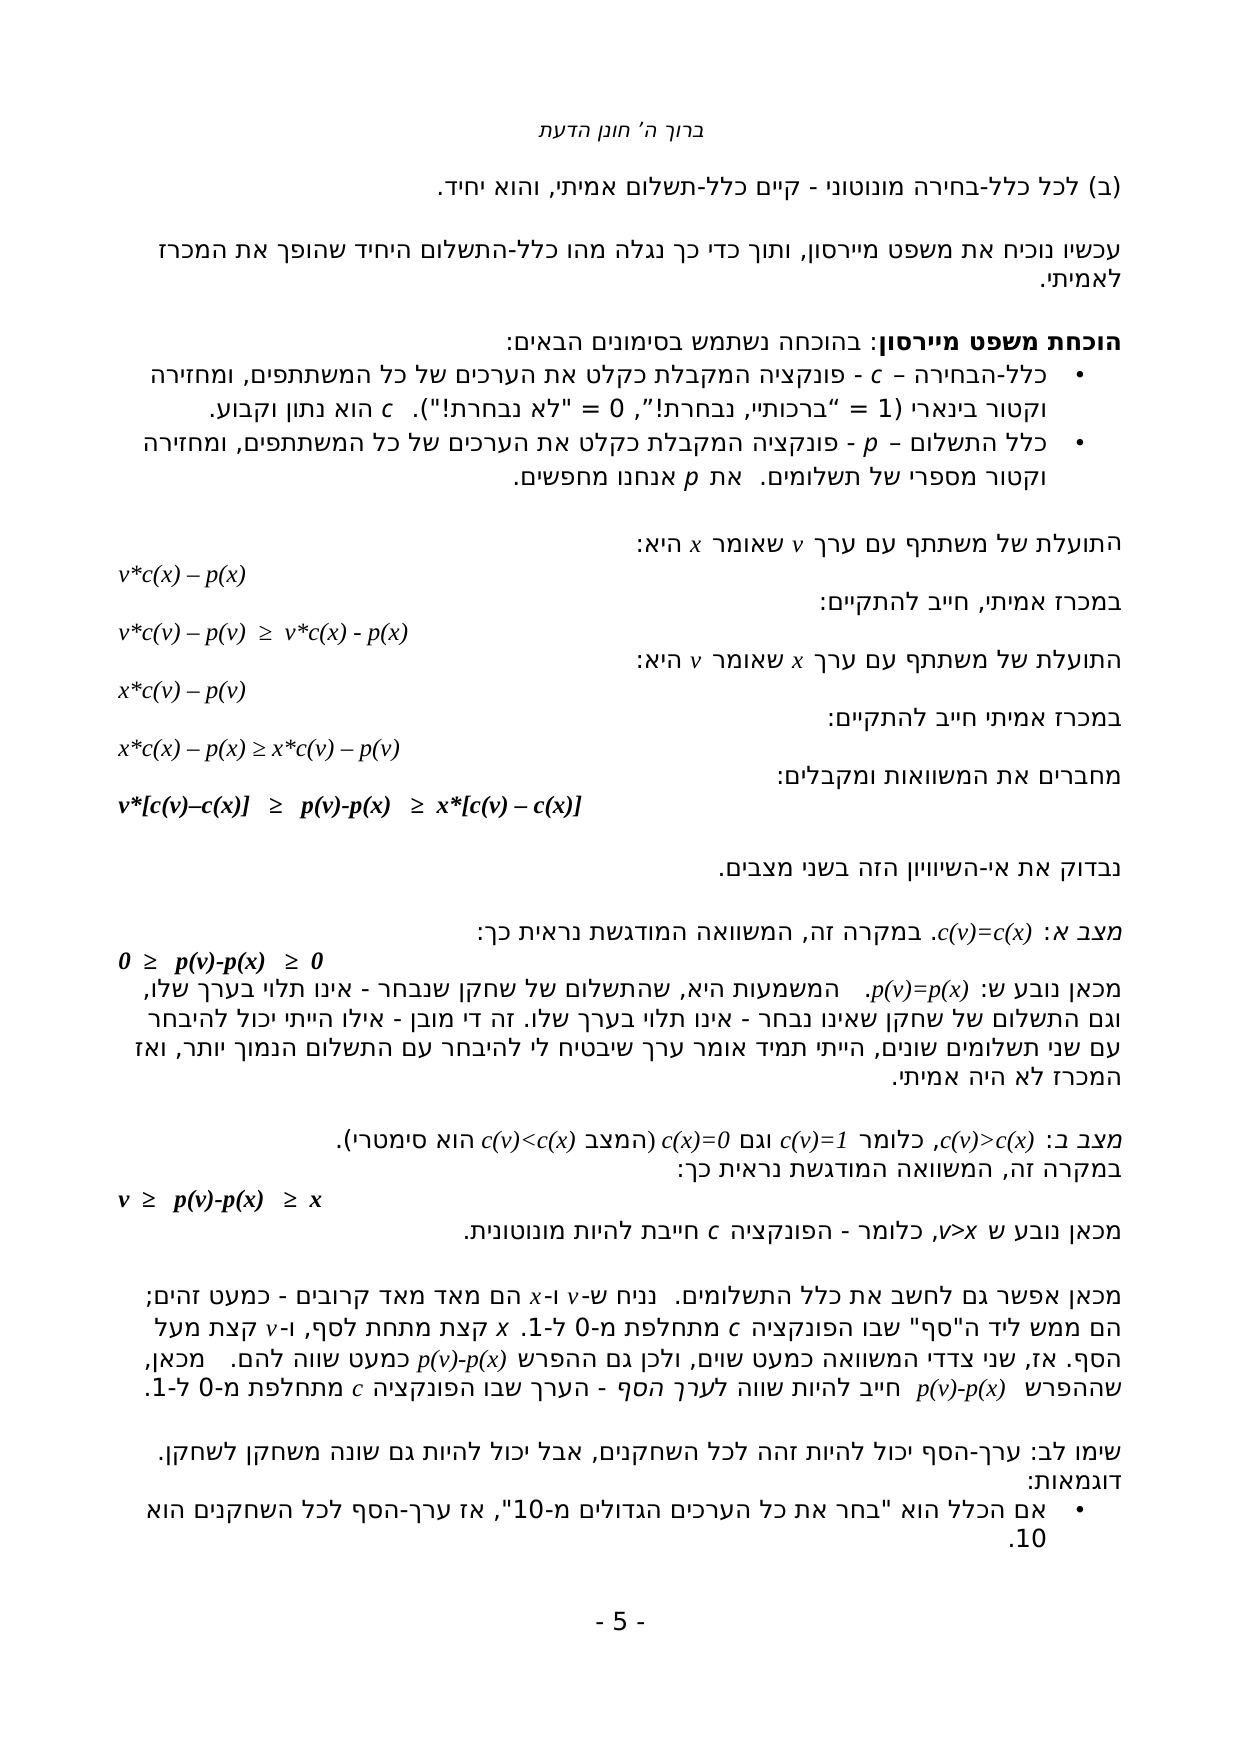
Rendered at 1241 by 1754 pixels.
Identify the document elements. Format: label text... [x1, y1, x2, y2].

text שימו לב: ערך-הסף יכול להיות זהה לכל השחקנים, אבל יכול להיות גם שונה משחקן לשחקן. דוגמאות: [118, 1437, 1122, 1495]
list אם הכלל הוא "בחר את כל הערכים הגדולים מ-10", אז ערך-הסף לכל השחקנים הוא 10. [118, 1495, 1084, 1553]
text מכאן נובע ש v>x, כלומר - הפונקציה c חייבת להיות מונוטונית. [118, 1213, 1122, 1247]
text עכשיו נוכיח את משפט מיירסון, ותוך כדי כך נגלה מהו כלל-התשלום היחיד שהופך את המכרז לאמיתי. [118, 235, 1122, 293]
text במכרז אמיתי, חייב להתקיים: [118, 587, 1122, 617]
text מצב א: c(v)=c(x). במקרה זה, המשוואה המודגשת נראית כך: [118, 917, 1122, 946]
text v ≥ p(v)-p(x) ≥ x [118, 1184, 1122, 1213]
text 0 ≥ p(v)-p(x) ≥ 0 [118, 946, 1122, 974]
text מכאן אפשר גם לחשב את כלל התשלומים. נניח ש-v ו-x הם מאד מאד קרובים - כמעט זהים; הם ממש ליד ה"סף" שבו הפונקציה c מתחלפת מ-0 ל-1. x קצת מתחת לסף, ו-v קצת מעל הסף. אז, שני צדדי המשוואה כמעט שוים, ולכן גם ההפרש p(v)-p(x) כמעט שווה להם. מכאן, שההפרש p(v)-p(x) חייב להיות שווה לערך הסף - הערך שבו הפונקציה c מתחלפת מ-0 ל-1. [118, 1281, 1122, 1403]
text מכאן נובע ש: p(v)=p(x). המשמעות היא, שהתשלום של שחקן שנבחר - אינו תלוי בערך שלו, וגם התשלום של שחקן שאינו נבחר - אינו תלוי בערך שלו. זה די מובן - אילו הייתי יכול להיבחר עם שני תשלומים שונים, הייתי תמיד אומר ערך שיבטיח לי להיבחר עם התשלום הנמוך יותר, ואז המכרז לא היה אמיתי. [118, 974, 1122, 1091]
text (ב) לכל כלל-בחירה מונוטוני - קיים כלל-תשלום אמיתי, והוא יחיד. [118, 172, 1122, 201]
text התועלת של משתתף עם ערך x שאומר v היא: [118, 645, 1122, 675]
text התועלת של משתתף עם ערך v שאומר x היא: [118, 527, 1122, 559]
text מצב ב: c(v)>c(x), כלומר c(v)=1 וגם c(x)=0 (המצב c(v)<c(x) הוא סימטרי). [118, 1125, 1122, 1155]
text v*c(x) – p(x) [118, 559, 1122, 587]
text מחברים את המשוואות ומקבלים: [118, 761, 1122, 791]
text x*c(v) – p(v) [118, 675, 1122, 703]
text x*c(x) – p(x) ≥ x*c(v) – p(v) [118, 733, 1122, 761]
text נבדוק את אי-השיוויון הזה בשני מצבים. [118, 853, 1122, 882]
list כלל-הבחירה – c - פונקציה המקבלת כקלט את הערכים של כל המשתתפים, ומחזירה וקטור בינארי (1 = “ברכותיי, נבחרת!”, 0 = "לא נבחרת!"). c הוא נתון וקבוע. [118, 357, 1084, 425]
list כלל התשלום – p - פונקציה המקבלת כקלט את הערכים של כל המשתתפים, ומחזירה וקטור מספרי של תשלומים. את p אנחנו מחפשים. [118, 425, 1084, 493]
text v*[c(v)–c(x)] ≥ p(v)-p(x) ≥ x*[c(v) – c(x)] [118, 791, 1122, 819]
text v*c(v) – p(v) ≥ v*c(x) - p(x) [118, 617, 1122, 645]
text הוכחת משפט מיירסון: בהוכחה נשתמש בסימונים הבאים: [118, 327, 1122, 357]
text במקרה זה, המשוואה המודגשת נראית כך: [118, 1155, 1122, 1184]
text במכרז אמיתי חייב להתקיים: [118, 703, 1122, 733]
